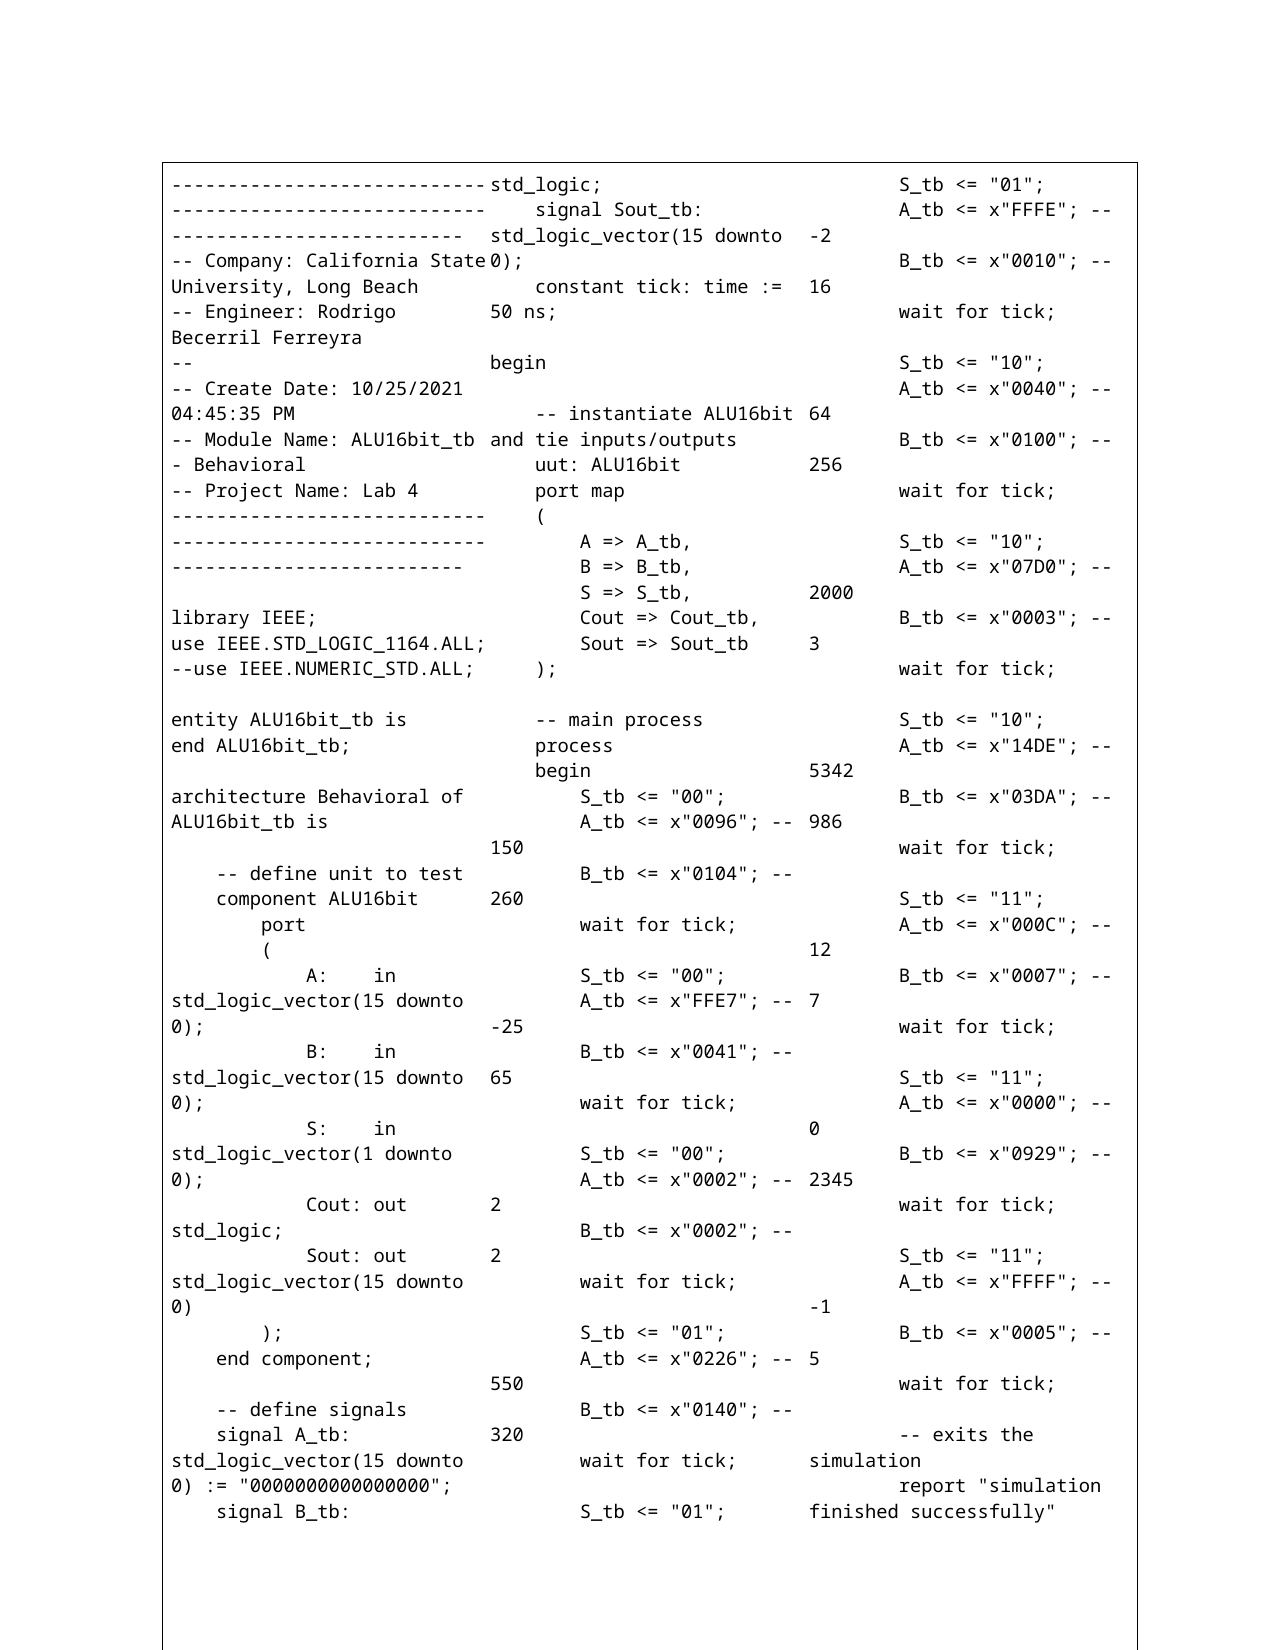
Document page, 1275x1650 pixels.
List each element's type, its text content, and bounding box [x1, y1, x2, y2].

text ---------------------------------------------------------------------------------- -- Company: California State University, Long Beach -- Engineer: Rodrigo Becerril Ferreyra -- -- Create Date: 10/25/2021 04:45:35 PM -- Module Name: ALU16bit_tb - Behavioral -- Project Name: Lab 4 ---------------------------------------------------------------------------------- library IEEE; use IEEE.STD_LOGIC_1164.ALL; --use IEEE.NUMERIC_STD.ALL; entity ALU16bit_tb is end ALU16bit_tb; architecture Behavioral of ALU16bit_tb is -- define unit to test component ALU16bit port ( A: in std_logic_vector(15 downto 0); B: in std_logic_vector(15 downto 0); S: in std_logic_vector(1 downto 0); Cout: out std_logic; Sout: out std_logic_vector(15 downto 0) ); end component; -- define signals signal A_tb: std_logic_vector(15 downto 0) := "0000000000000000"; signal B_tb: std_logic_vector(15 downto 0) := "0000000000000000"; signal S_tb: std_logic_vector(1 downto 0) := "00"; signal Cout_tb: std_logic; signal Sout_tb: std_logic_vector(15 downto 0); constant tick: time := 50 ns; begin -- instantiate ALU16bit and tie inputs/outputs uut: ALU16bit port map ( A => A_tb, B => B_tb, S => S_tb, Cout => Cout_tb, Sout => Sout_tb ); -- main process process begin S_tb <= "00"; A_tb <= x"0096"; -- 150 B_tb <= x"0104"; -- 260 wait for tick; S_tb <= "00"; A_tb <= x"FFE7"; -- -25 B_tb <= x"0041"; -- 65 wait for tick; S_tb <= "00"; A_tb <= x"0002"; -- 2 B_tb <= x"0002"; -- 2 wait for tick; S_tb <= "01"; A_tb <= x"0226"; -- 550 B_tb <= x"0140"; -- 320 wait for tick; S_tb <= "01"; A_tb <= x"0019"; -- 25 B_tb <= x"003C"; -- 60 wait for tick; S_tb <= "01"; A_tb <= x"FFFE"; -- -2 B_tb <= x"0010"; -- 16 wait for tick; S_tb <= "10"; A_tb <= x"0040"; -- 64 B_tb <= x"0100"; -- 256 wait for tick; S_tb <= "10"; A_tb <= x"07D0"; -- 2000 B_tb <= x"0003"; -- 3 wait for tick; S_tb <= "10"; A_tb <= x"14DE"; -- 5342 B_tb <= x"03DA"; -- 986 wait for tick; S_tb <= "11"; A_tb <= x"000C"; -- 12 B_tb <= x"0007"; -- 7 wait for tick; S_tb <= "11"; A_tb <= x"0000"; -- 0 B_tb <= x"0929"; -- 2345 wait for tick; S_tb <= "11"; A_tb <= x"FFFF"; -- -1 B_tb <= x"0005"; -- 5 wait for tick; -- exits the simulation report "simulation finished successfully" severity FAILURE; end process; end Behavioral; [171, 171, 1128, 1500]
